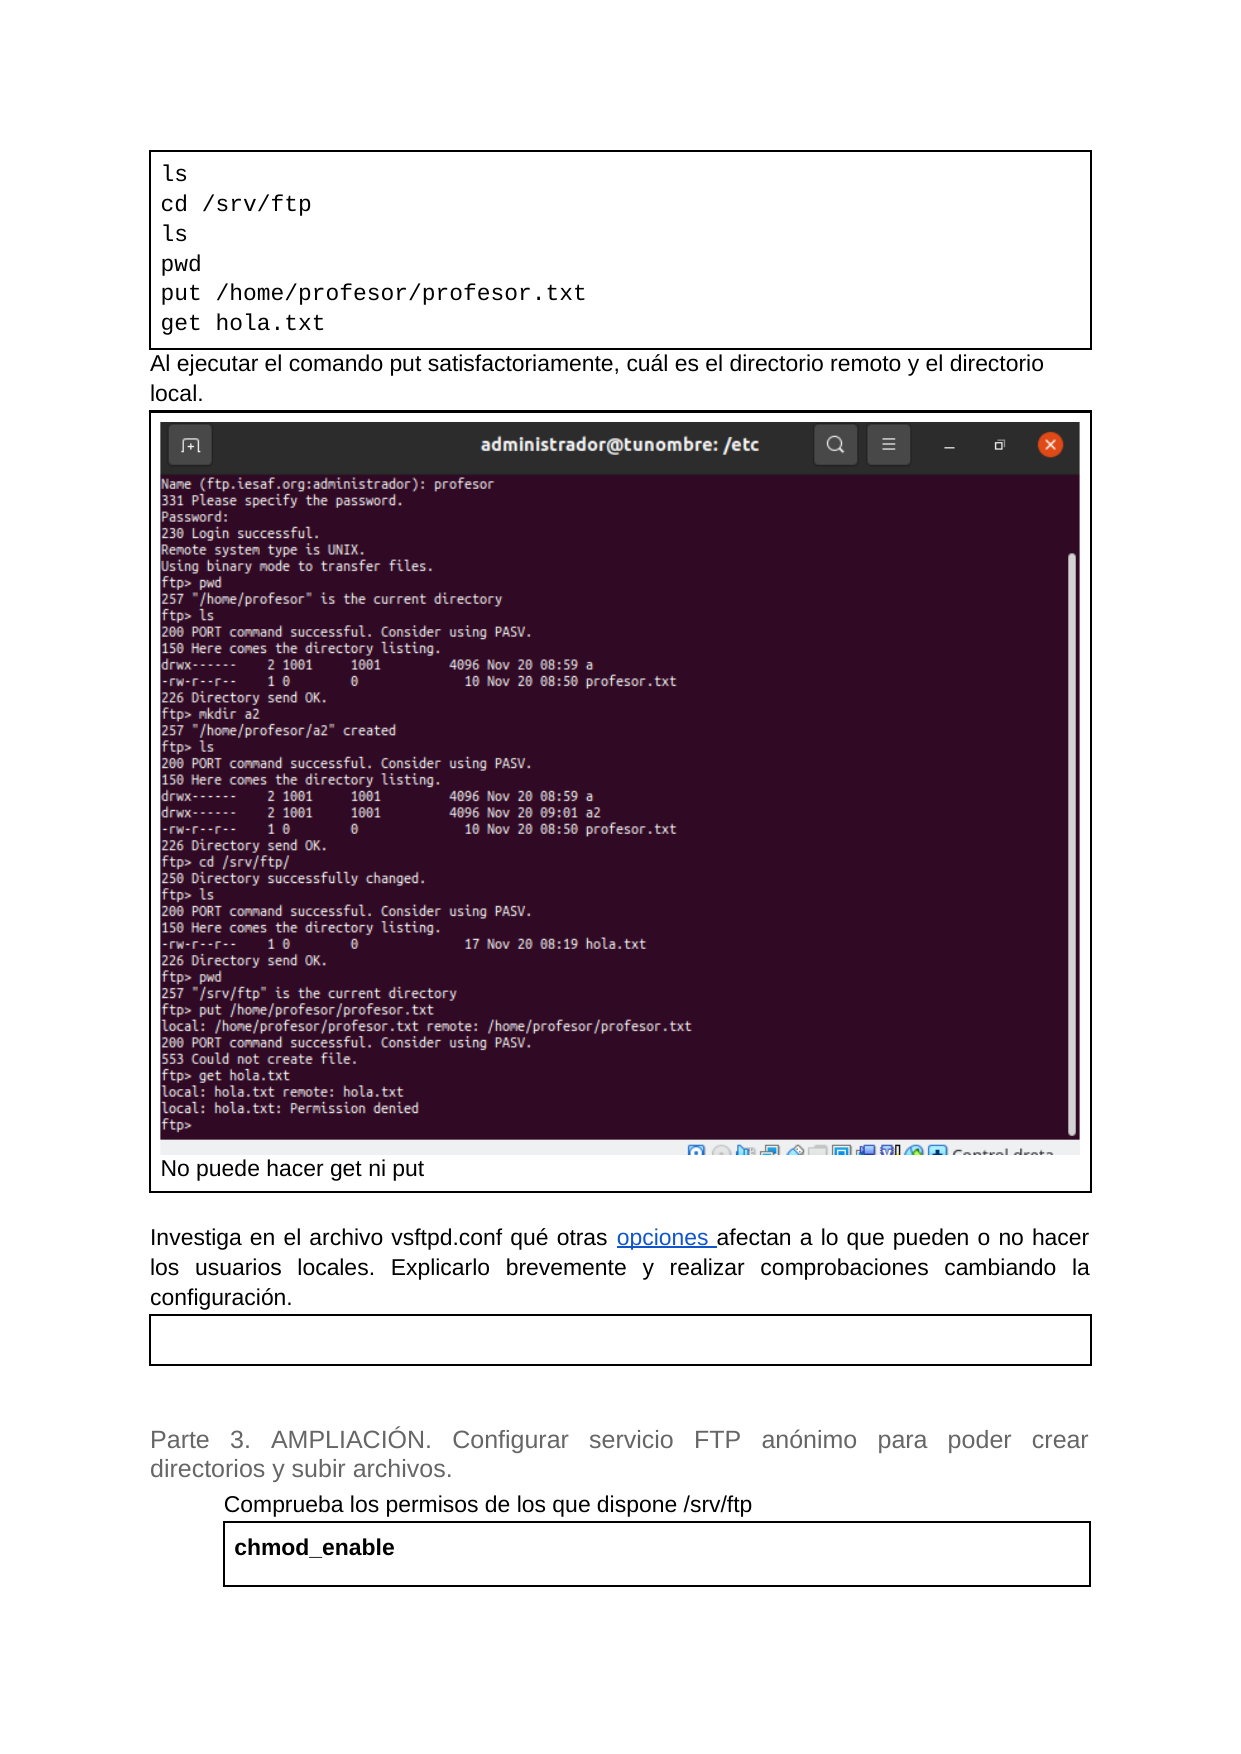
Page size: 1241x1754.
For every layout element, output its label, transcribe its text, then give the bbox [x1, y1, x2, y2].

table_header ls cd /srv/ftp ls pwd put /home/profesor/profesor.txt get hola.txt [151, 152, 1090, 348]
picture [160, 422, 1080, 1155]
table_header chmod_enable [225, 1523, 1089, 1585]
text Investiga en el archivo vsftpd.conf qué otras opciones afectan a lo que pueden o no hacer los usuarios locales. Explicarlo brevemente y realizar comprobaciones cambiando la configuración. [150, 1223, 1090, 1310]
text Al ejecutar el comando put satisfactoriamente, cuál es el directorio remoto y el directorio local. [150, 350, 1090, 406]
table_header [151, 1316, 1090, 1363]
subtitle Parte 3. AMPLIACIÓN. Configurar servicio FTP anónimo para poder crear directorios y subir archivos. [150, 1425, 1090, 1482]
table_header No puede hacer get ni put [151, 413, 1090, 1191]
text Comprueba los permisos de los que dispone /srv/ftp [224, 1491, 1090, 1517]
